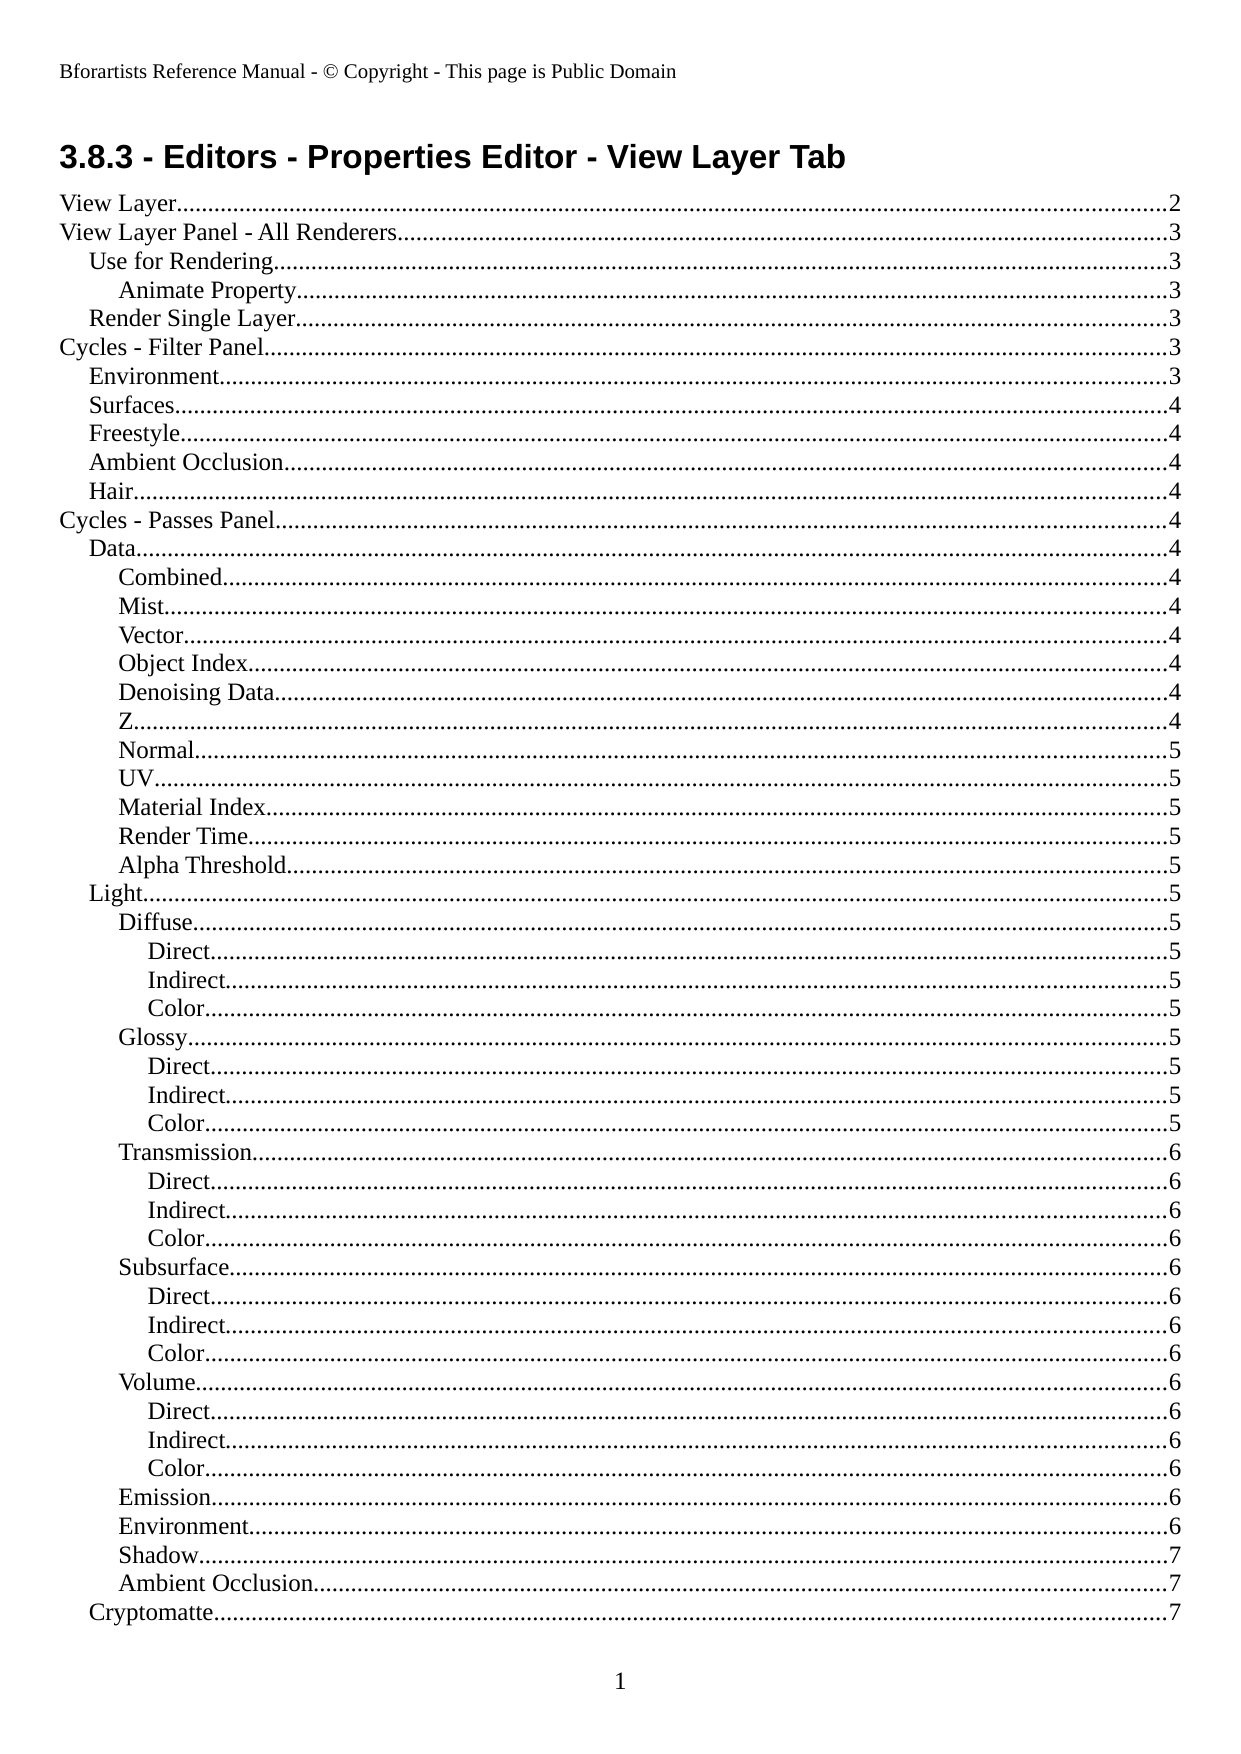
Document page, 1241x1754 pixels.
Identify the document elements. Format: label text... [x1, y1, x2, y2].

text Data 4 [88, 533, 1181, 562]
text Diffuse 5 [118, 907, 1181, 936]
text Glossy 5 [118, 1022, 1181, 1051]
text View Layer 2 [59, 188, 1181, 217]
text Emission 6 [118, 1482, 1181, 1511]
text Direct 6 [147, 1166, 1181, 1195]
text Direct 5 [147, 1051, 1181, 1080]
subtitle 3.8.3 - Editors - Properties Editor - View Layer Tab [59, 138, 1181, 176]
text Ambient Occlusion 4 [88, 447, 1181, 476]
text Freestyle 4 [88, 418, 1181, 447]
text Color 6 [147, 1453, 1181, 1482]
text Cycles - Passes Panel 4 [59, 505, 1181, 533]
text Indirect 6 [147, 1425, 1181, 1453]
text Cycles - Filter Panel 3 [59, 332, 1181, 361]
text Transmission 6 [118, 1137, 1181, 1166]
text Indirect 6 [147, 1310, 1181, 1338]
text Light 5 [88, 878, 1181, 907]
text Z 4 [118, 706, 1181, 735]
text Ambient Occlusion 7 [118, 1568, 1181, 1597]
text Use for Rendering 3 [88, 246, 1181, 275]
text Indirect 5 [147, 965, 1181, 993]
text View Layer Panel - All Renderers 3 [59, 217, 1181, 246]
text Render Single Layer 3 [88, 303, 1181, 332]
text Denoising Data 4 [118, 677, 1181, 706]
text Mist 4 [118, 591, 1181, 620]
text Color 6 [147, 1223, 1181, 1252]
text Object Index 4 [118, 648, 1181, 677]
text Alpha Threshold 5 [118, 850, 1181, 878]
text Color 6 [147, 1338, 1181, 1367]
text Render Time 5 [118, 821, 1181, 850]
text Direct 6 [147, 1281, 1181, 1310]
text Animate Property 3 [118, 275, 1181, 303]
text Environment 6 [118, 1511, 1181, 1540]
text Surfaces 4 [88, 390, 1181, 418]
text UV 5 [118, 763, 1181, 792]
text Cryptomatte 7 [88, 1597, 1181, 1626]
text Color 5 [147, 1108, 1181, 1137]
text Subsurface 6 [118, 1252, 1181, 1281]
text Shadow 7 [118, 1540, 1181, 1568]
text Hair 4 [88, 476, 1181, 505]
text Environment 3 [88, 361, 1181, 390]
text Direct 6 [147, 1396, 1181, 1425]
text Indirect 5 [147, 1080, 1181, 1108]
text Material Index 5 [118, 792, 1181, 821]
text Indirect 6 [147, 1195, 1181, 1223]
text Vector 4 [118, 620, 1181, 648]
text Volume 6 [118, 1367, 1181, 1396]
text Color 5 [147, 993, 1181, 1022]
text Direct 5 [147, 936, 1181, 965]
text Combined 4 [118, 562, 1181, 591]
text Normal 5 [118, 735, 1181, 763]
